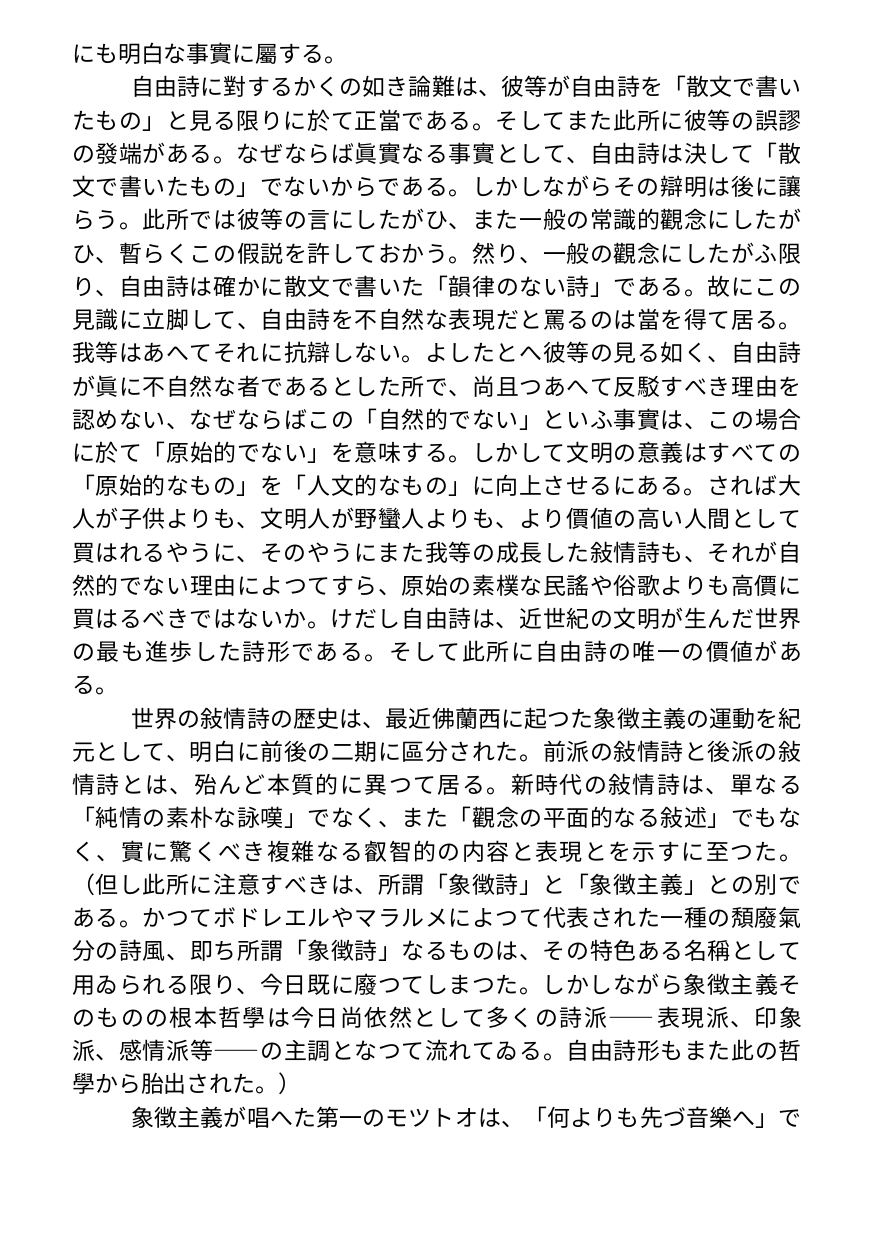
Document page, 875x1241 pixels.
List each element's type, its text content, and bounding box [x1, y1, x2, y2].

text 世界の敍情詩の歴史は、最近佛蘭西に起つた象徴主義の運動を紀元として、明白に前後の二期に區分された。前派の敍情詩と後派の敍情詩とは、殆んど本質的に異つて居る。新時代の敍情詩は、單なる「純情の素朴な詠嘆」でなく、また「觀念の平面的なる敍述」でもなく、實に驚くべき複雜なる叡智的の内容と表現とを示すに至つた。（但し此所に注意すべきは、所謂「象徴詩」と「象徴主義」との別である。かつてボドレエルやマラルメによつて代表された一種の頽廢氣分の詩風、即ち所謂「象徴詩」なるものは、その特色ある名稱として用ゐられる限り、今日既に廢つてしまつた。しかしながら象徴主義そのものの根本哲學は今日尚依然として多くの詩派――表現派、印象派、感情派等――の主調となつて流れてゐる。自由詩形もまた此の哲學から胎出された。） [72, 701, 802, 1099]
text 自由詩に對するかくの如き論難は、彼等が自由詩を「散文で書いたもの」と見る限りに於て正當である。そしてまた此所に彼等の誤謬の發端がある。なぜならば眞實なる事實として、自由詩は決して「散文で書いたもの」でないからである。しかしながらその辯明は後に讓らう。此所では彼等の言にしたがひ、また一般の常識的觀念にしたがひ、暫らくこの假説を許しておかう。然り、一般の觀念にしたがふ限り、自由詩は確かに散文で書いた「韻律のない詩」である。故にこの見識に立脚して、自由詩を不自然な表現だと罵るのは當を得て居る。我等はあへてそれに抗辯しない。よしたとへ彼等の見る如く、自由詩が眞に不自然な者であるとした所で、尚且つあへて反駁すべき理由を認めない、なぜならばこの「自然的でない」といふ事實は、この場合に於て「原始的でない」を意味する。しかして文明の意義はすべての「原始的なもの」を「人文的なもの」に向上させるにある。されば大人が子供よりも、文明人が野蠻人よりも、より價値の高い人間として買はれるやうに、そのやうにまた我等の成長した敍情詩も、それが自然的でない理由によつてすら、原始の素樸な民謠や俗歌よりも高價に買はるべきではないか。けだし自由詩は、近世紀の文明が生んだ世界の最も進歩した詩形である。そして此所に自由詩の唯一の價値がある。 [72, 69, 802, 701]
text にも明白な事實に屬する。 [72, 36, 802, 69]
text 象徴主義が唱へた第一のモツトオは、「何よりも先づ音樂へ」で [72, 1099, 802, 1133]
